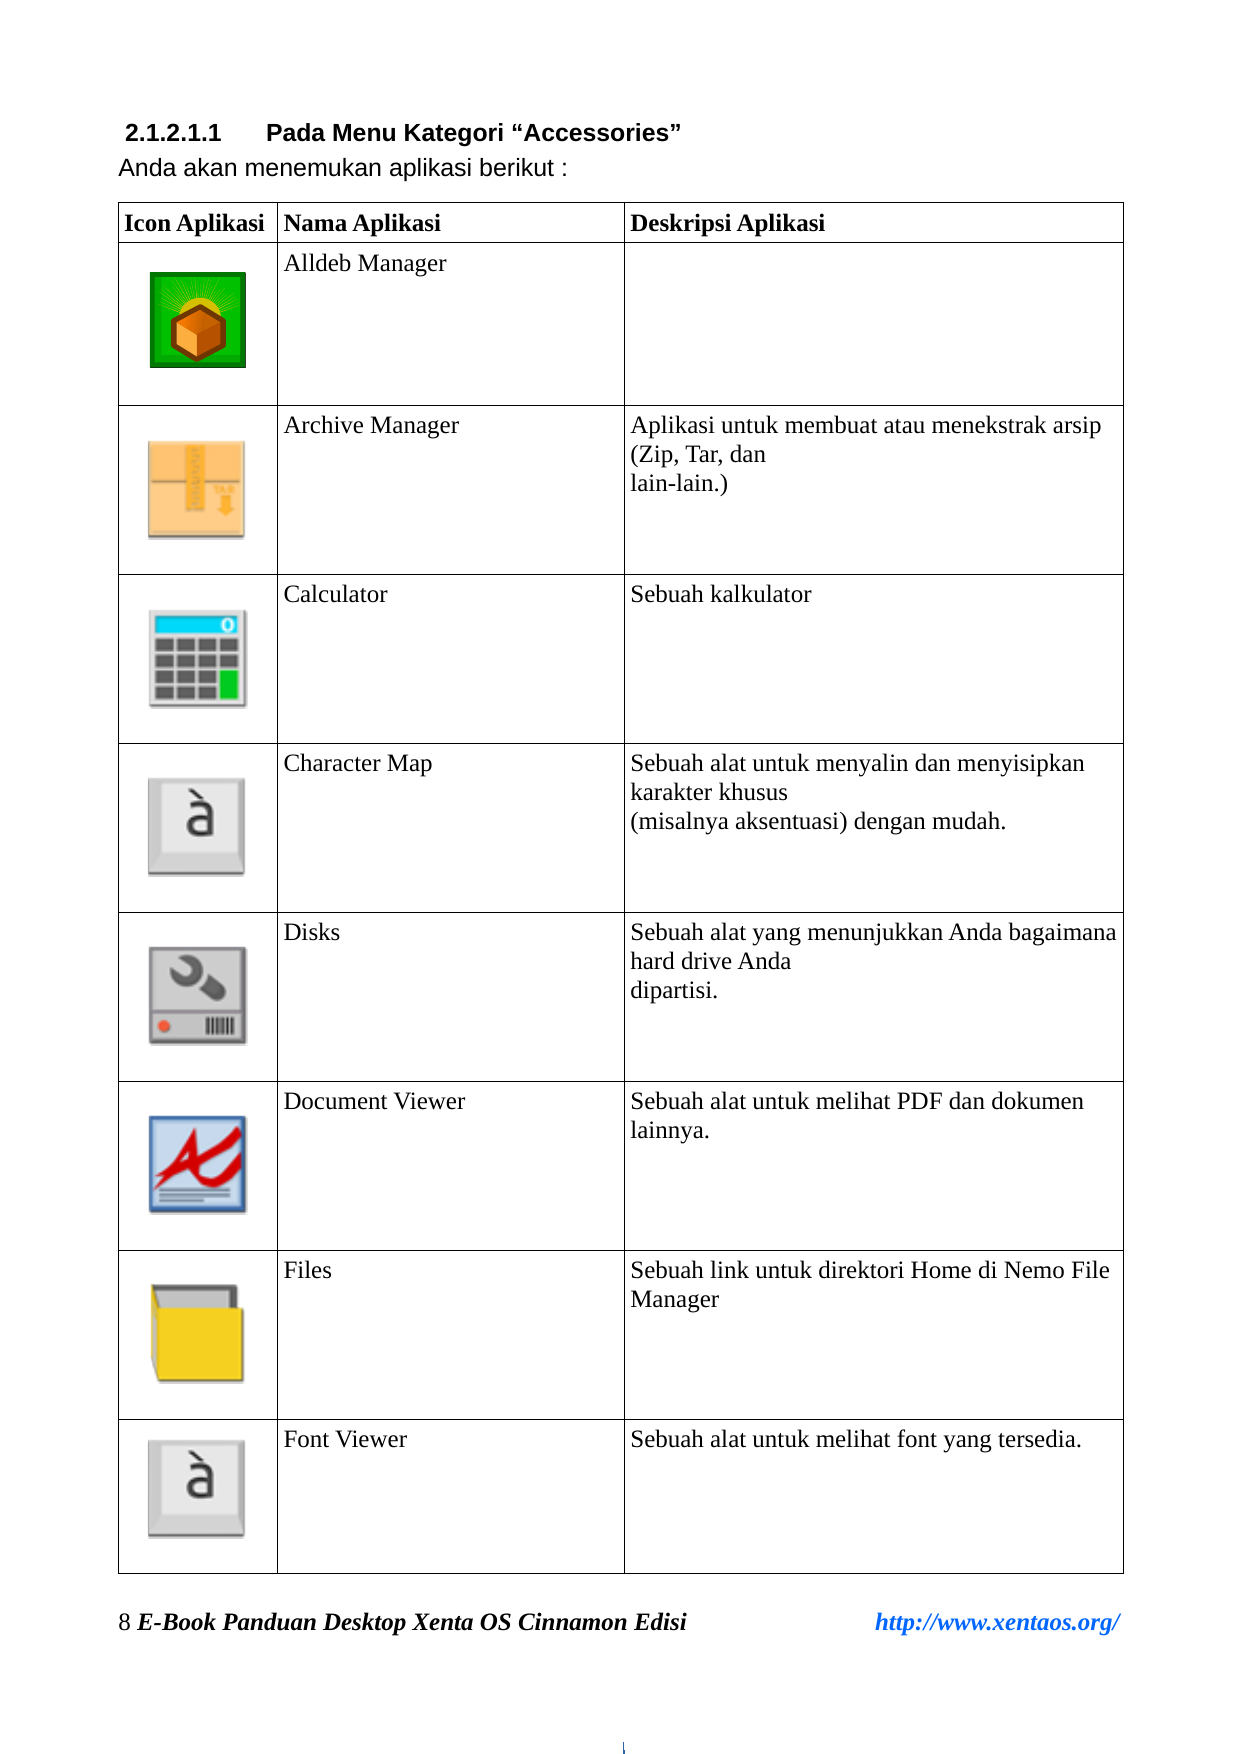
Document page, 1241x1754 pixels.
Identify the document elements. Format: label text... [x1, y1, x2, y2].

text Anda akan menemukan aplikasi berikut : [118, 153, 1122, 182]
table_header Nama Aplikasi [278, 203, 624, 242]
table_cell [119, 1251, 277, 1418]
picture [147, 946, 248, 1046]
table_cell Document Viewer [278, 1082, 624, 1249]
table_cell [119, 406, 277, 574]
table_cell Archive Manager [278, 406, 624, 574]
table_cell Calculator [278, 575, 624, 743]
table_cell Disks [278, 913, 624, 1081]
table_cell Font Viewer [278, 1420, 624, 1573]
picture [147, 1438, 248, 1539]
table_cell Sebuah link untuk direktori Home di Nemo File Manager [625, 1251, 1123, 1418]
table_cell [119, 575, 277, 743]
picture [147, 1115, 248, 1215]
subtitle Pada Menu Kategori “Accessories” [118, 118, 1122, 147]
table_cell Sebuah alat untuk menyalin dan menyisipkan karakter khusus (misalnya aksentuasi) dengan mudah. [625, 744, 1123, 912]
picture [147, 1283, 248, 1384]
table_cell Sebuah alat untuk melihat font yang tersedia. [625, 1420, 1123, 1573]
table_header Deskripsi Aplikasi [625, 203, 1123, 242]
table_cell Aplikasi untuk membuat atau menekstrak arsip (Zip, Tar, dan lain-lain.) [625, 406, 1123, 574]
table_cell [119, 1420, 277, 1573]
table_cell Sebuah alat yang menunjukkan Anda bagaimana hard drive Anda dipartisi. [625, 913, 1123, 1081]
picture [147, 777, 248, 877]
picture [147, 608, 248, 709]
table_cell [625, 243, 1123, 405]
table_cell [119, 744, 277, 912]
table_cell Files [278, 1251, 624, 1418]
table_cell [119, 243, 277, 405]
table_header Icon Aplikasi [119, 203, 277, 242]
table_cell Sebuah kalkulator [625, 575, 1123, 743]
table_cell Character Map [278, 744, 624, 912]
table_cell Sebuah alat untuk melihat PDF dan dokumen lainnya. [625, 1082, 1123, 1249]
picture [147, 439, 248, 540]
table_cell [119, 1082, 277, 1249]
table_cell [119, 913, 277, 1081]
table_cell Alldeb Manager [278, 243, 624, 405]
